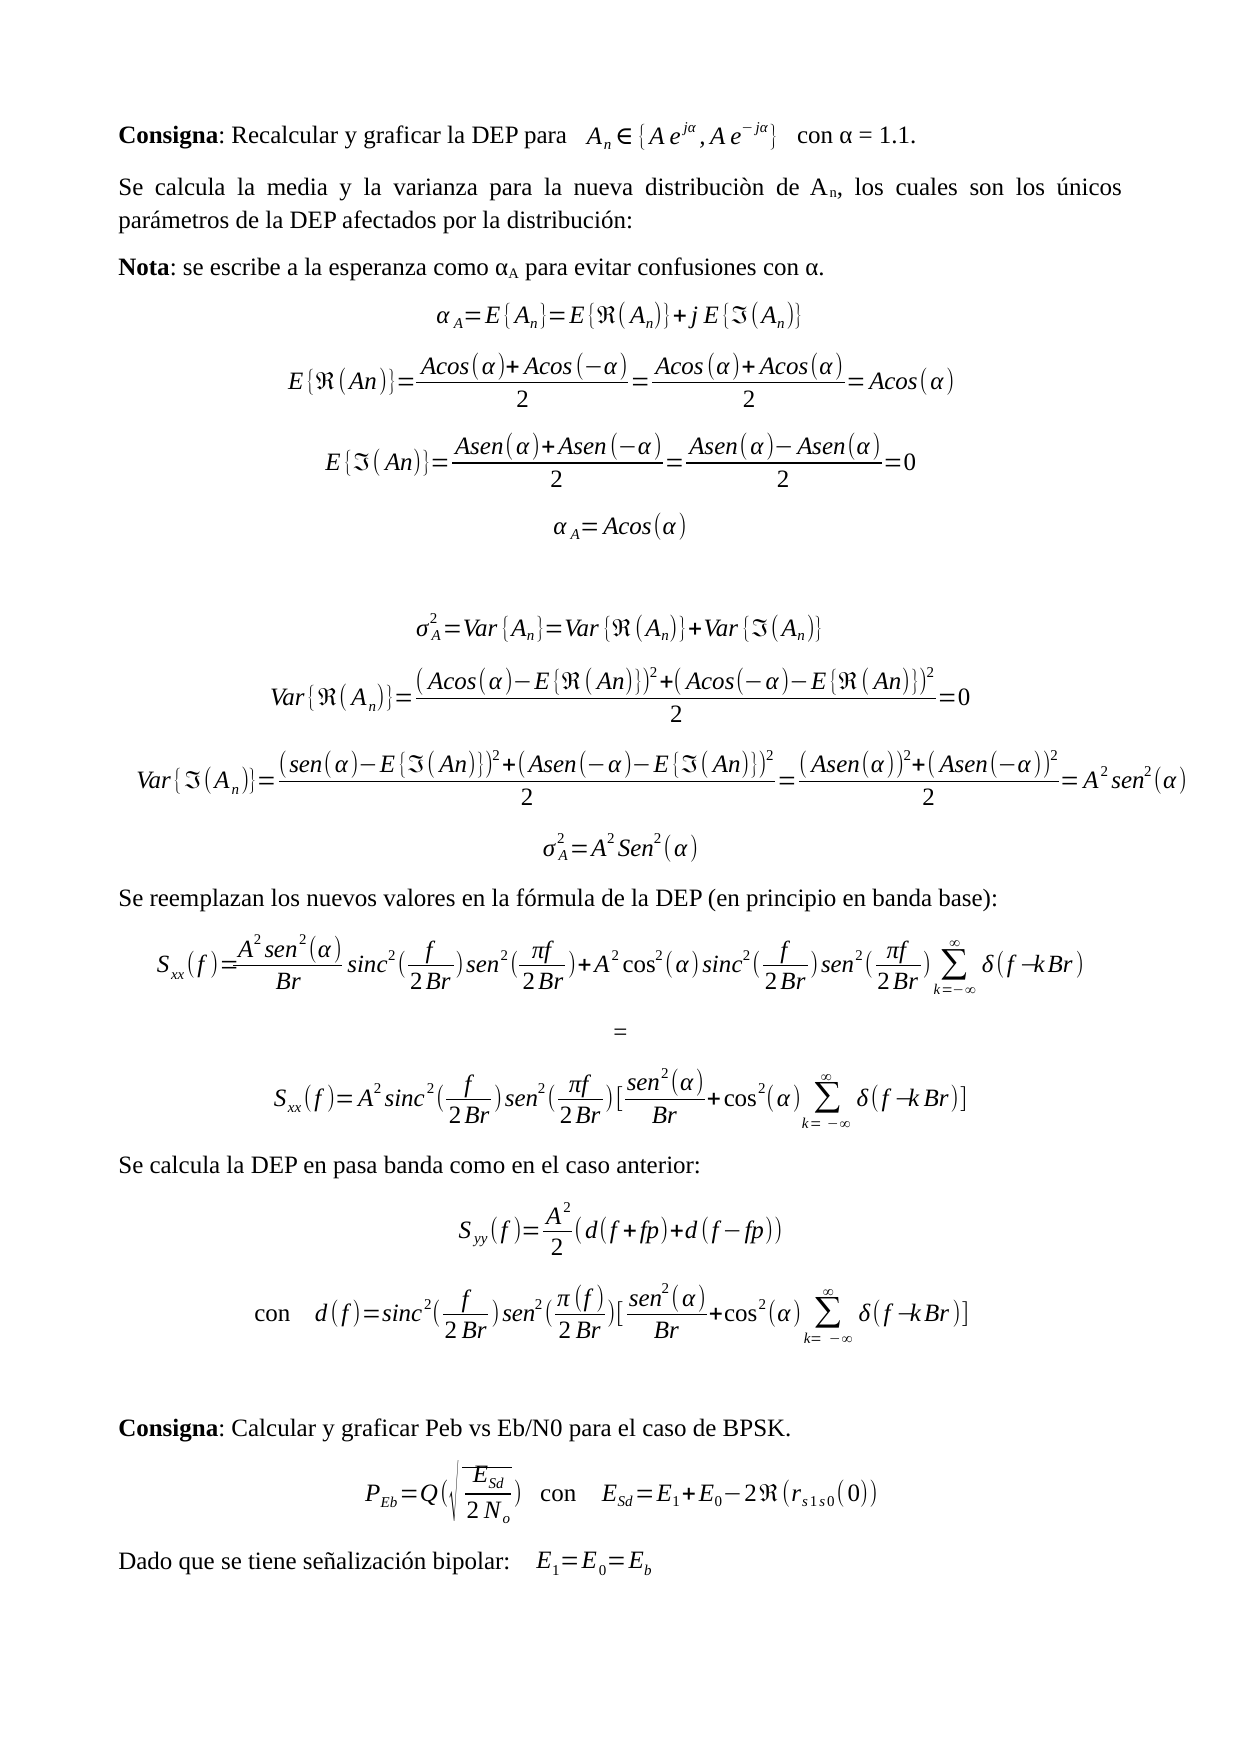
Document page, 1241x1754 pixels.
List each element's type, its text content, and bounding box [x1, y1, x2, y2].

text = [118, 1017, 1122, 1046]
text Se calcula la media y la varianza para la nueva distribuciòn de An, los cuales son los únicos parámetros de la DEP afectados por la distribución: [118, 172, 1122, 234]
text Se reemplazan los nuevos valores en la fórmula de la DEP (en principio en banda base): [118, 883, 1122, 912]
text Consigna: Calcular y graficar Peb vs Eb/N0 para el caso de BPSK. [118, 1413, 1122, 1442]
text Consigna: Recalcular y graficar la DEP paracon α = 1.1. [118, 118, 1122, 153]
text Dado que se tiene señalización bipolar: [118, 1546, 1122, 1578]
text con [118, 1461, 1122, 1527]
text Se calcula la DEP en pasa banda como en el caso anterior: [118, 1150, 1122, 1179]
text con [118, 1279, 1122, 1347]
text Nota: se escribe a la esperanza como αA para evitar confusiones con α. [118, 252, 1122, 281]
